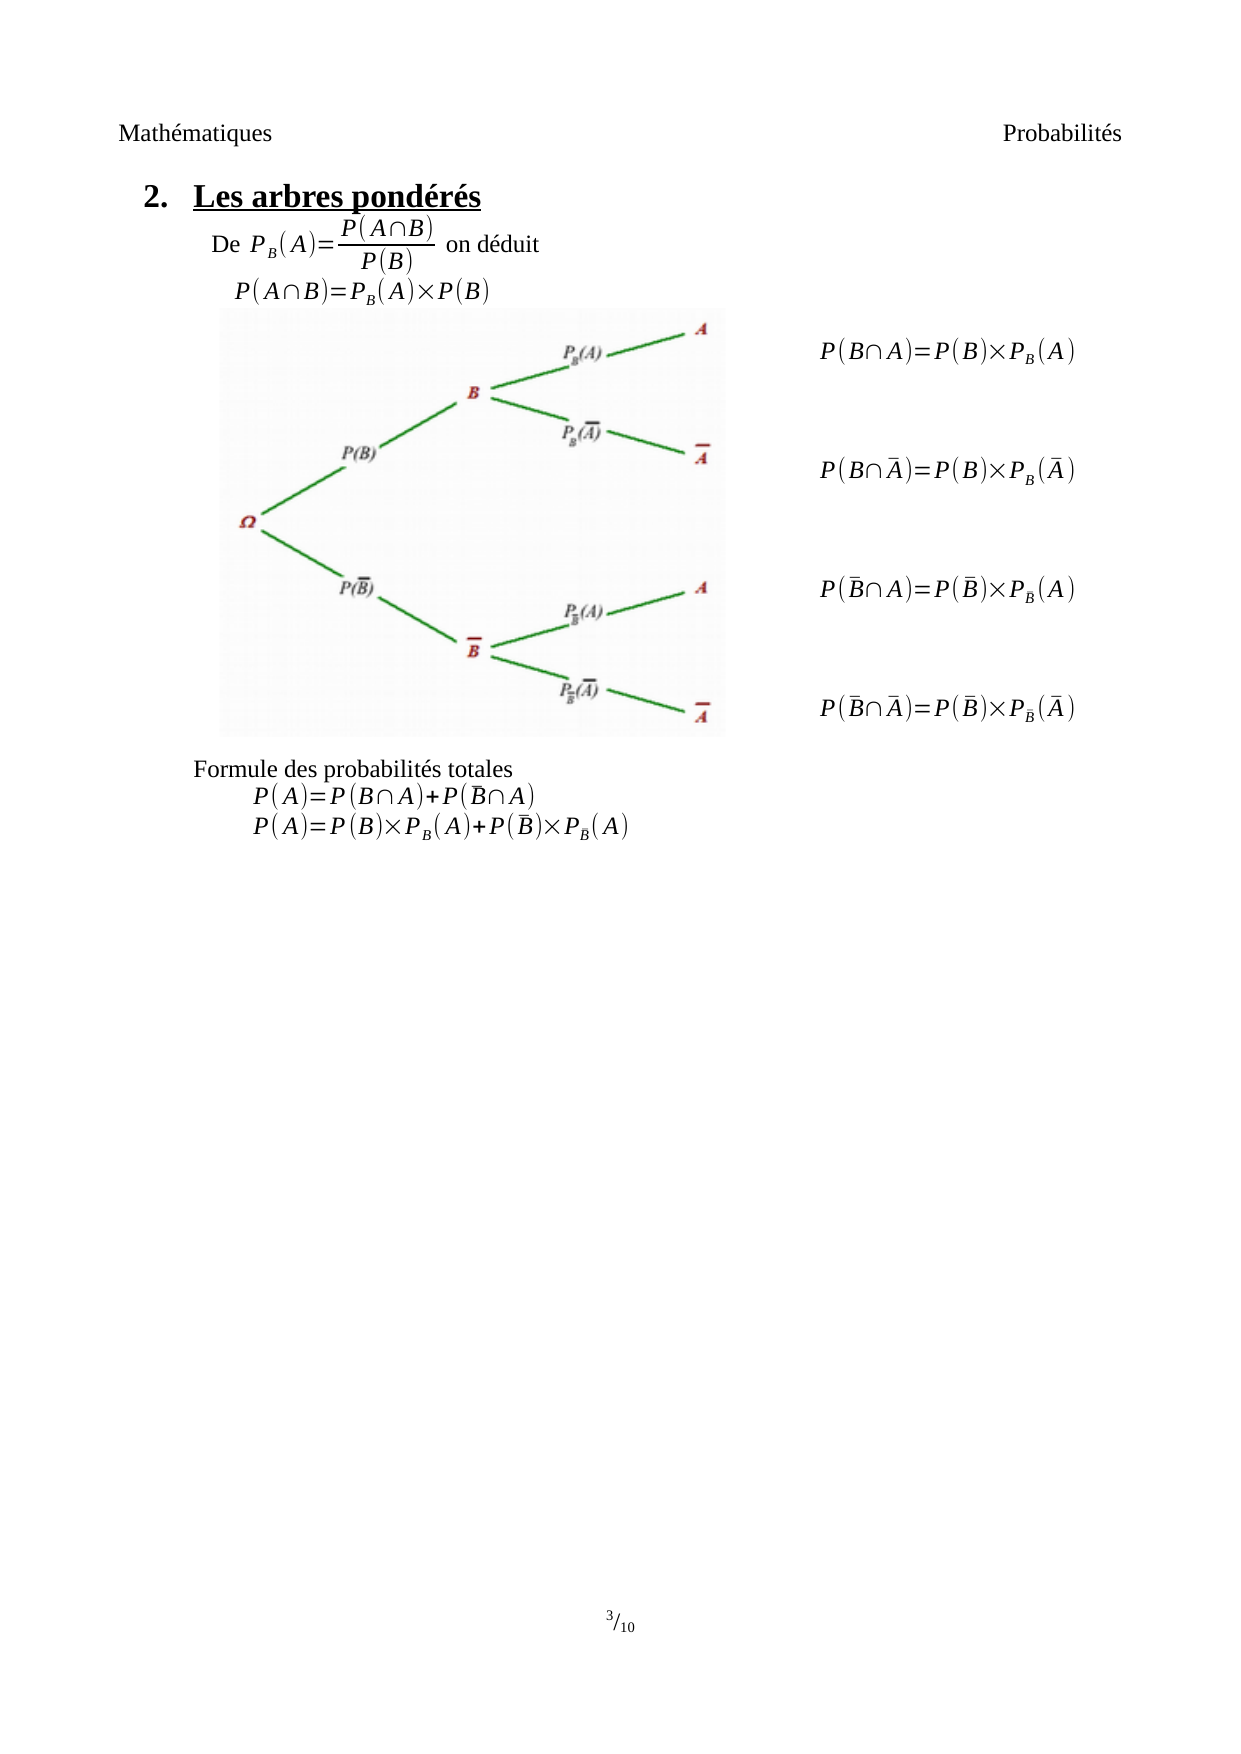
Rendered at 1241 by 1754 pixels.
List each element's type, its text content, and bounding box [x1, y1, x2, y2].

list Les arbres pondérés [156, 176, 1122, 215]
picture [219, 308, 726, 737]
list Formule des probabilités totales [156, 754, 1122, 783]
